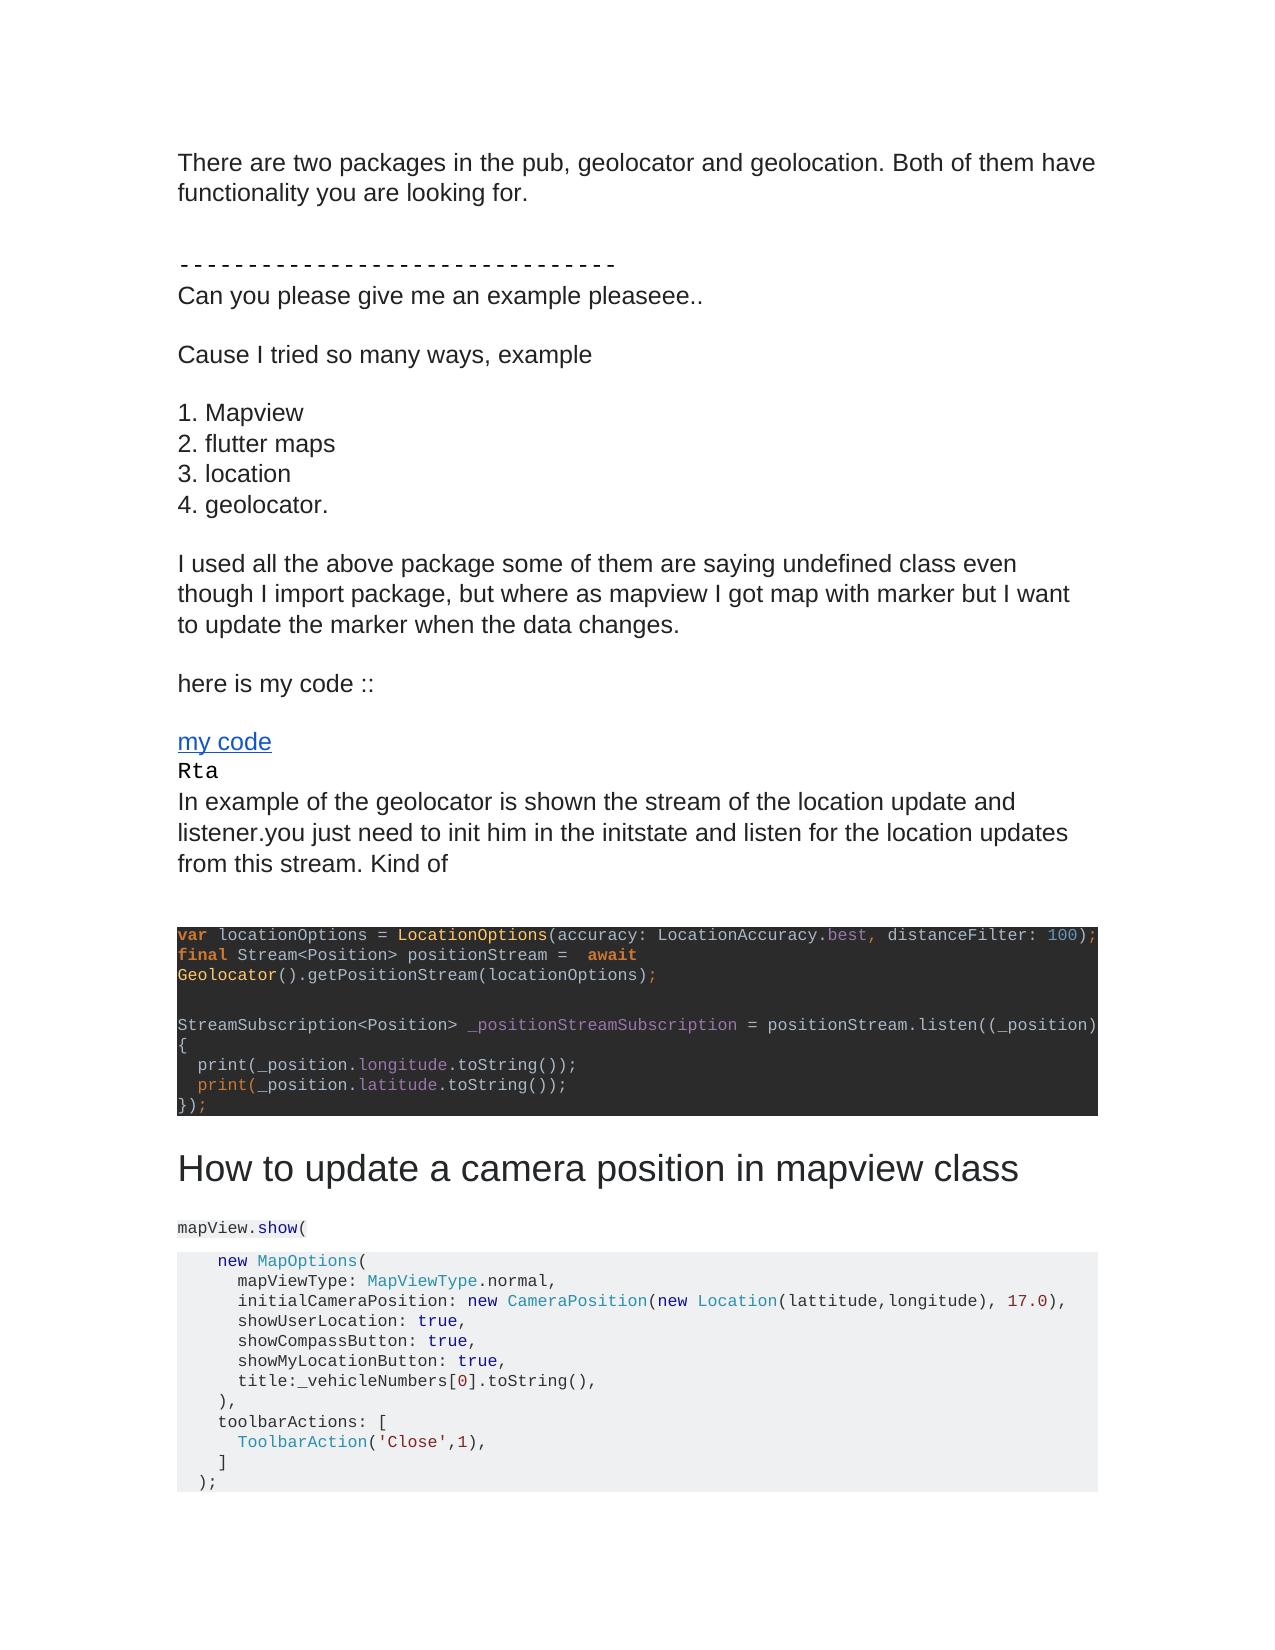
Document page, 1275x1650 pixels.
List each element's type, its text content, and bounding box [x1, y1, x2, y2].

text showCompassButton: true, [177, 1333, 1098, 1352]
text title:_vehicleNumbers[0].toString(), [177, 1373, 1098, 1392]
text mapViewType: MapViewType.normal, [177, 1272, 1098, 1291]
text showMyLocationButton: true, [177, 1353, 1098, 1372]
text final Stream<Position> positionStream = await Geolocator().getPositionStream(locationOptions); [177, 947, 1098, 986]
text ToolbarAction('Close',1), [177, 1433, 1098, 1452]
text -------------------------------- [177, 226, 1098, 279]
text new MapOptions( [177, 1252, 1098, 1271]
text ), [177, 1393, 1098, 1412]
text print(_position.latitude.toString()); [177, 1077, 1098, 1096]
text print(_position.longitude.toString()); [177, 1057, 1098, 1076]
text ); [177, 1473, 1098, 1492]
subtitle How to update a camera position in mapview class [177, 1146, 1098, 1189]
text Rta [177, 759, 1098, 785]
text ] [177, 1453, 1098, 1472]
text var locationOptions = LocationOptions(accuracy: LocationAccuracy.best, distanceFilter: 100); [177, 927, 1098, 946]
text showUserLocation: true, [177, 1313, 1098, 1331]
text There are two packages in the pub, geolocator and geolocation. Both of them have functionality you are looking for. [177, 148, 1098, 207]
text In example of the geolocator is shown the stream of the location update and listener.you just need to init him in the initstate and listen for the location updates from this stream. Kind of [177, 787, 1098, 877]
text }); [177, 1097, 1098, 1116]
text Can you please give me an example pleaseee.. Cause I tried so many ways, example 1. Mapview 2. flutter maps 3. location 4. geolocator. I used all the above package some of them are saying undefined class even though I import package, but where as mapview I got map with marker but I want to update the marker when the data changes. here is my code :: my code [177, 281, 1098, 757]
text toolbarActions: [ [177, 1413, 1098, 1432]
text initialCameraPosition: new CameraPosition(new Location(lattitude,longitude), 17.0), [177, 1292, 1098, 1311]
text StreamSubscription<Position> _positionStreamSubscription = positionStream.listen((_position) { [177, 1016, 1098, 1055]
text mapView.show( [177, 1192, 1098, 1238]
